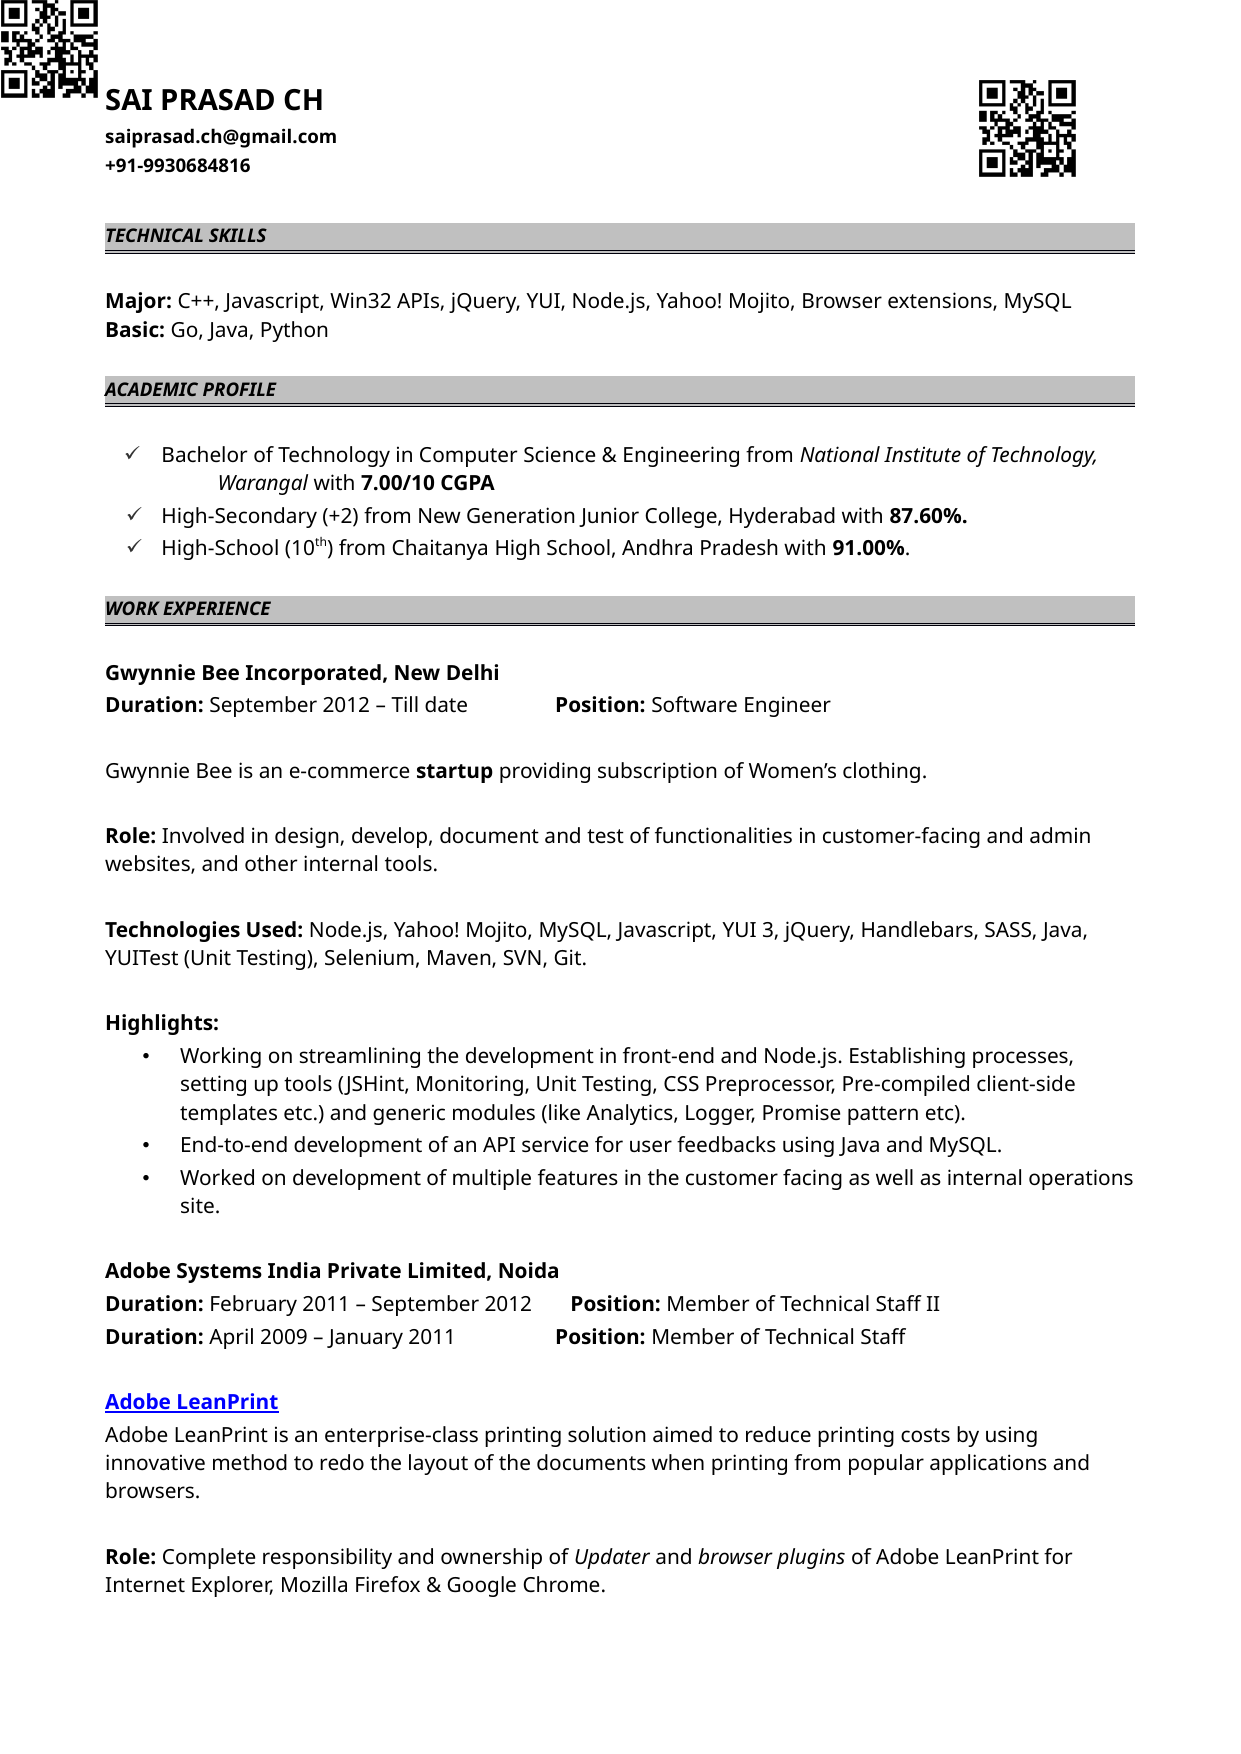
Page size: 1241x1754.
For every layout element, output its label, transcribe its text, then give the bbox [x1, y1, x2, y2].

list High-Secondary (+2) from New Generation Junior College, Hyderabad with 87.60%. [126, 501, 1135, 529]
text Adobe Systems India Private Limited, Noida [105, 1257, 1135, 1285]
text Highlights: [105, 1008, 1135, 1037]
text Adobe LeanPrint [105, 1387, 1135, 1416]
list Working on streamlining the development in front-end and Node.js. Establishing processes, setting up tools (JSHint, Monitoring, Unit Testing, CSS Preprocessor, Pre-compiled client-side templates etc.) and generic modules (like Analytics, Logger, Promise pattern etc). [142, 1041, 1135, 1126]
text Gwynnie Bee Incorporated, New Delhi [105, 658, 1135, 686]
text Duration: April 2009 – January 2011 Position: Member of Technical Staff [105, 1322, 1135, 1350]
text Adobe LeanPrint is an enterprise-class printing solution aimed to reduce printing costs by using innovative method to redo the layout of the documents when printing from popular applications and browsers. [105, 1420, 1135, 1505]
picture [978, 79, 1077, 178]
text WORK EXPERIENCE [105, 596, 1135, 623]
list Bachelor of Technology in Computer Science & Engineering from National Institute of Technology, Warangal with 7.00/10 CGPA [124, 440, 1135, 497]
text Duration: February 2011 – September 2012 Position: Member of Technical Staff II [105, 1289, 1135, 1318]
list End-to-end development of an API service for user feedbacks using Java and MySQL. [142, 1130, 1135, 1159]
table_header SAI PRASAD CH saiprasad.ch@gmail.com +91-9930684816 [94, 75, 667, 190]
text ACADEMIC PROFILE [105, 376, 1135, 403]
text Major: C++, Javascript, Win32 APIs, jQuery, YUI, Node.js, Yahoo! Mojito, Browser extensions, MySQL [105, 286, 1135, 315]
text Role: Involved in design, develop, document and test of functionalities in customer-facing and admin websites, and other internal tools. [105, 821, 1135, 878]
list Worked on development of multiple features in the customer facing as well as internal operations site. [142, 1163, 1135, 1220]
text Duration: September 2012 – Till date Position: Software Engineer [105, 691, 1135, 719]
text TECHNICAL SKILLS [105, 223, 1135, 250]
text Role: Complete responsibility and ownership of Updater and browser plugins of Adobe LeanPrint for Internet Explorer, Mozilla Firefox & Google Chrome. [105, 1542, 1135, 1599]
text Basic: Go, Java, Python [105, 315, 1135, 343]
picture [0, 0, 99, 99]
text Technologies Used: Node.js, Yahoo! Mojito, MySQL, Javascript, YUI 3, jQuery, Handlebars, SASS, Java, YUITest (Unit Testing), Selenium, Maven, SVN, Git. [105, 915, 1135, 972]
table_header [668, 75, 1240, 190]
list High-School (10th) from Chaitanya High School, Andhra Pradesh with 91.00%. [126, 533, 1135, 562]
text Gwynnie Bee is an e-commerce startup providing subscription of Women’s clothing. [105, 756, 1135, 784]
